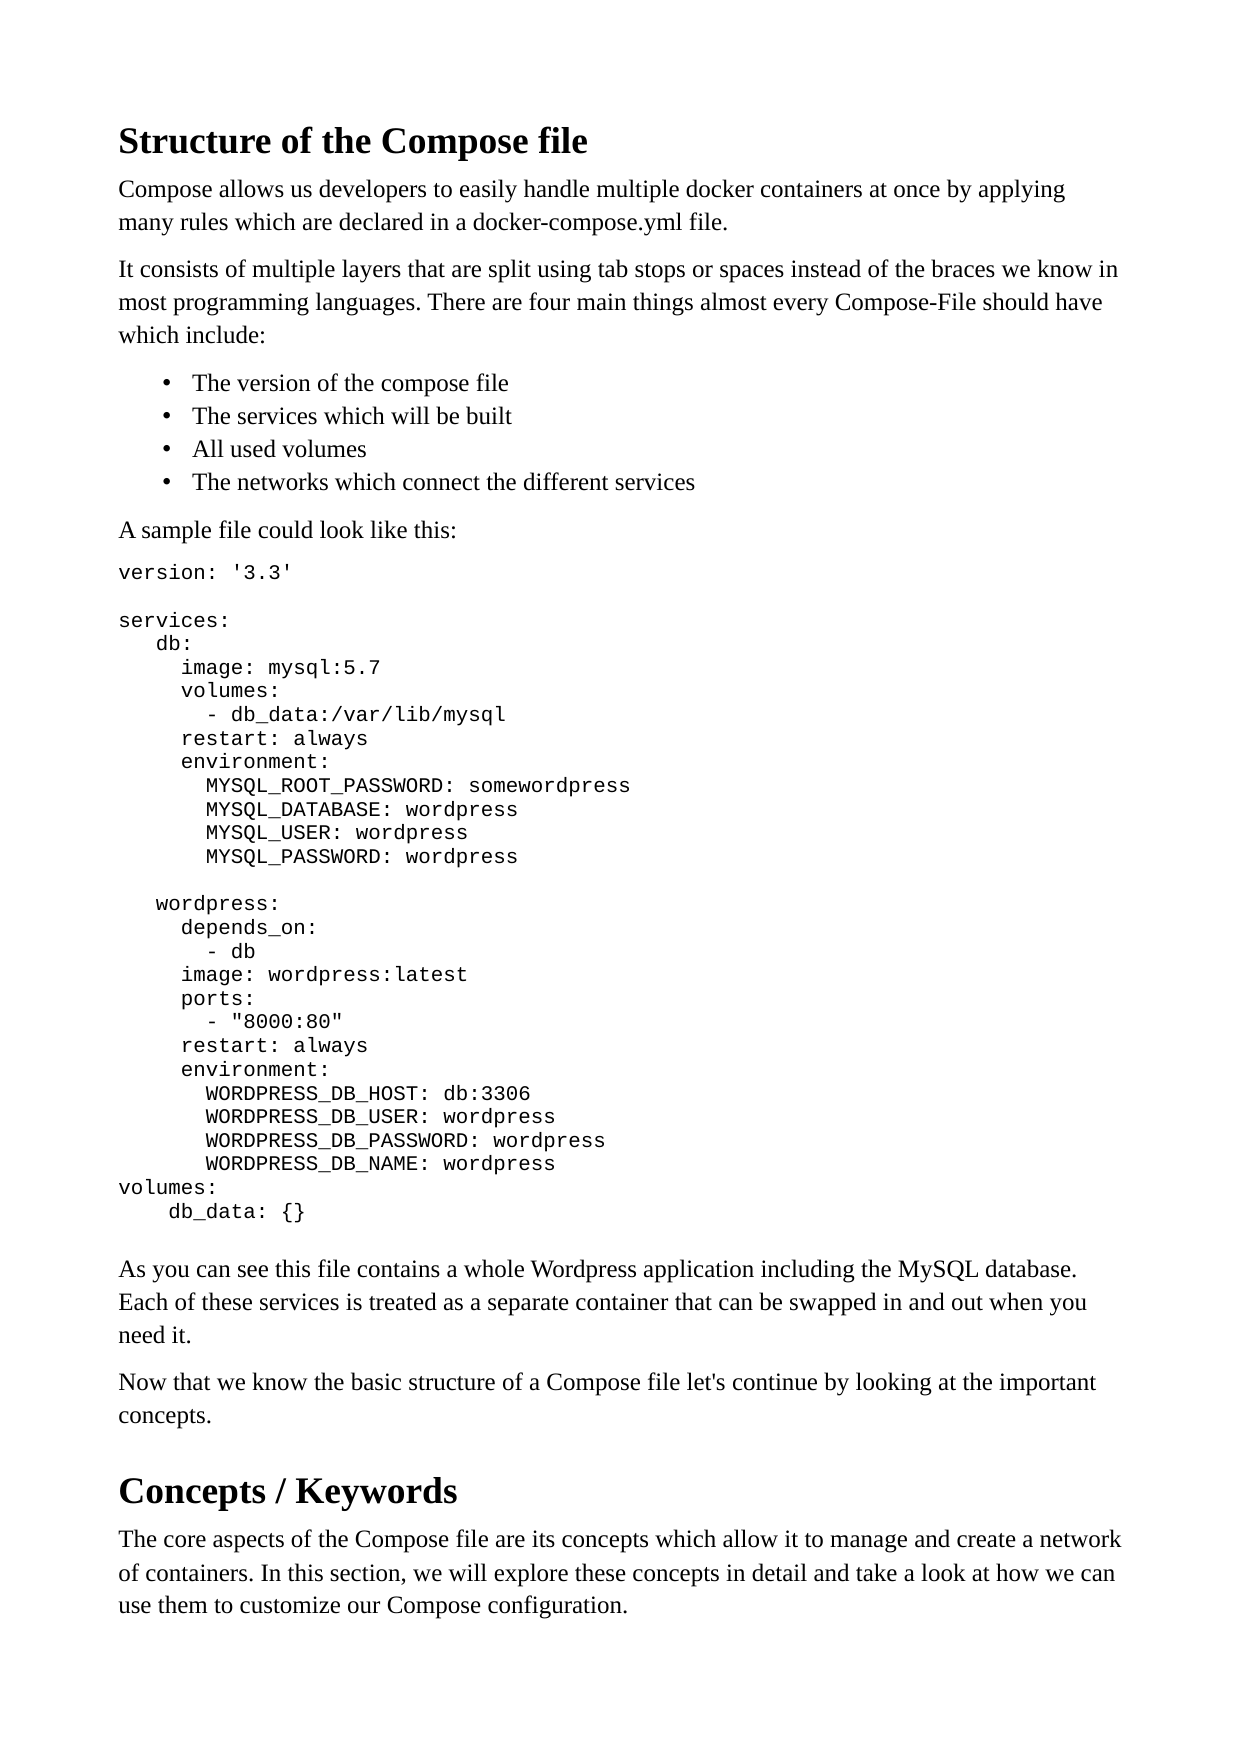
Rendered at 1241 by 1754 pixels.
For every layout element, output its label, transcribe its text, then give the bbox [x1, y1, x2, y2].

text Compose allows us developers to easily handle multiple docker containers at once by applying many rules which are declared in a docker-compose.yml file. [118, 174, 1122, 236]
text restart: always [118, 728, 1122, 751]
text environment: [118, 1059, 1122, 1082]
subtitle Concepts / Keywords [118, 1469, 1122, 1512]
text A sample file could look like this: [118, 515, 1122, 543]
text environment: [118, 751, 1122, 775]
text db_data: {} [118, 1201, 1122, 1224]
list The networks which connect the different services [162, 467, 1122, 496]
text - "8000:80" [118, 1012, 1122, 1035]
text MYSQL_USER: wordpress [118, 822, 1122, 846]
text The core aspects of the Compose file are its concepts which allow it to manage and create a network of containers. In this section, we will explore these concepts in detail and take a look at how we can use them to customize our Compose configuration. [118, 1524, 1122, 1619]
text WORDPRESS_DB_HOST: db:3306 [118, 1082, 1122, 1106]
list The version of the compose file [162, 368, 1122, 397]
text restart: always [118, 1035, 1122, 1059]
text - db [118, 941, 1122, 964]
text volumes: [118, 1177, 1122, 1201]
text services: [118, 609, 1122, 633]
list The services which will be built [162, 401, 1122, 430]
text MYSQL_PASSWORD: wordpress [118, 846, 1122, 870]
list All used volumes [162, 434, 1122, 463]
text wordpress: [118, 893, 1122, 917]
text MYSQL_ROOT_PASSWORD: somewordpress [118, 775, 1122, 799]
text image: wordpress:latest [118, 964, 1122, 988]
text image: mysql:5.7 [118, 657, 1122, 681]
text depends_on: [118, 917, 1122, 941]
text WORDPRESS_DB_NAME: wordpress [118, 1153, 1122, 1177]
text Now that we know the basic structure of a Compose file let's continue by looking at the important concepts. [118, 1367, 1122, 1429]
subtitle Structure of the Compose file [118, 118, 1122, 161]
text As you can see this file contains a whole Wordpress application including the MySQL database. Each of these services is treated as a separate container that can be swapped in and out when you need it. [118, 1254, 1122, 1349]
text WORDPRESS_DB_PASSWORD: wordpress [118, 1130, 1122, 1153]
text WORDPRESS_DB_USER: wordpress [118, 1106, 1122, 1130]
text It consists of multiple layers that are split using tab stops or spaces instead of the braces we know in most programming languages. There are four main things almost every Compose-File should have which include: [118, 254, 1122, 349]
text volumes: [118, 681, 1122, 704]
text ports: [118, 988, 1122, 1012]
text MYSQL_DATABASE: wordpress [118, 799, 1122, 822]
text version: '3.3' [118, 562, 1122, 586]
text - db_data:/var/lib/mysql [118, 704, 1122, 728]
text db: [118, 633, 1122, 657]
